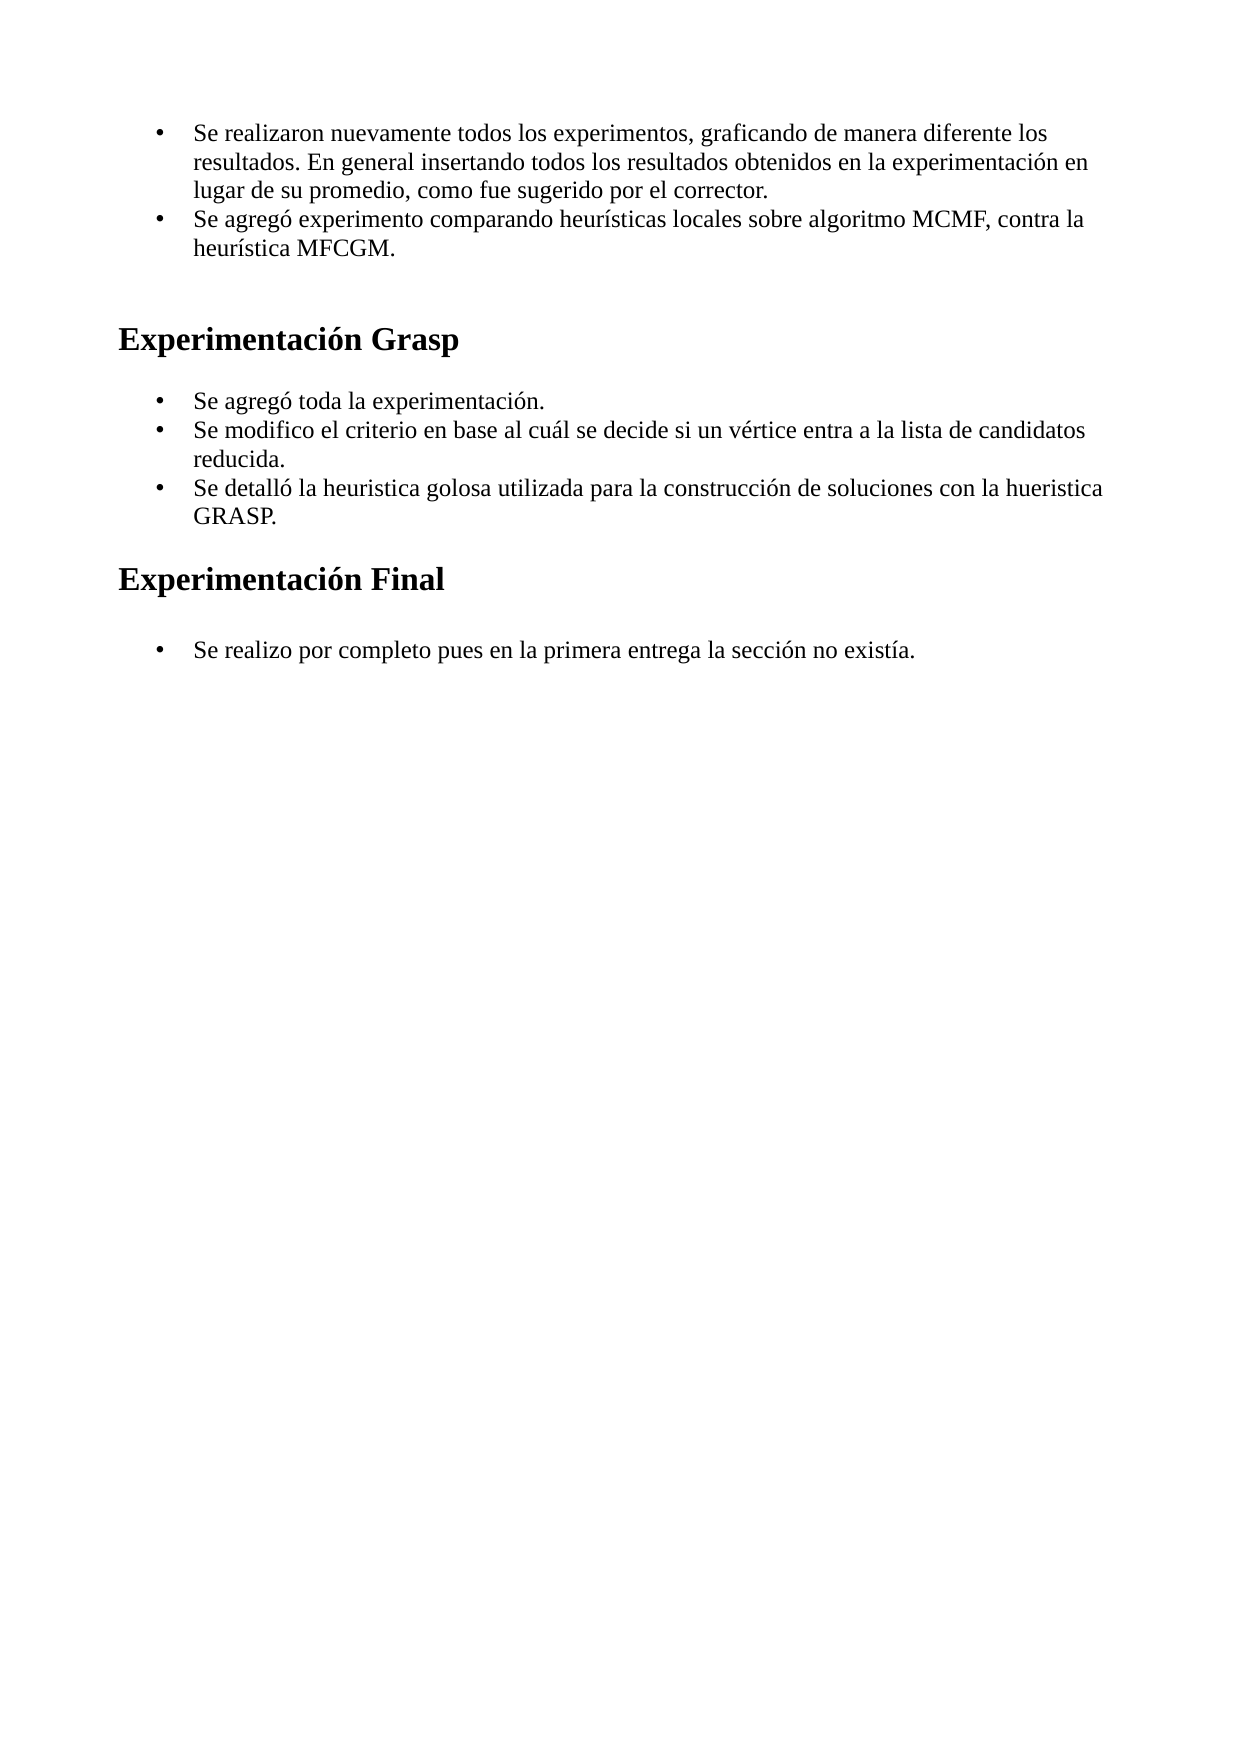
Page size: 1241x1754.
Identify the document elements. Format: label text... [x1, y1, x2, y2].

list Se realizaron nuevamente todos los experimentos, graficando de manera diferente los resultados. En general insertando todos los resultados obtenidos en la experimentación en lugar de su promedio, como fue sugerido por el corrector. [156, 118, 1122, 204]
list Se agregó experimento comparando heurísticas locales sobre algoritmo MCMF, contra la heurística MFCGM. [156, 204, 1122, 262]
list Se realizo por completo pues en la primera entrega la sección no existía. [156, 636, 1122, 664]
list Se agregó toda la experimentación. [156, 386, 1122, 415]
list Se modifico el criterio en base al cuál se decide si un vértice entra a la lista de candidatos reducida. [156, 415, 1122, 473]
text Experimentación Grasp [118, 319, 1122, 358]
text Experimentación Final [118, 559, 1122, 597]
list Se detalló la heuristica golosa utilizada para la construcción de soluciones con la hueristica GRASP. [156, 473, 1122, 530]
